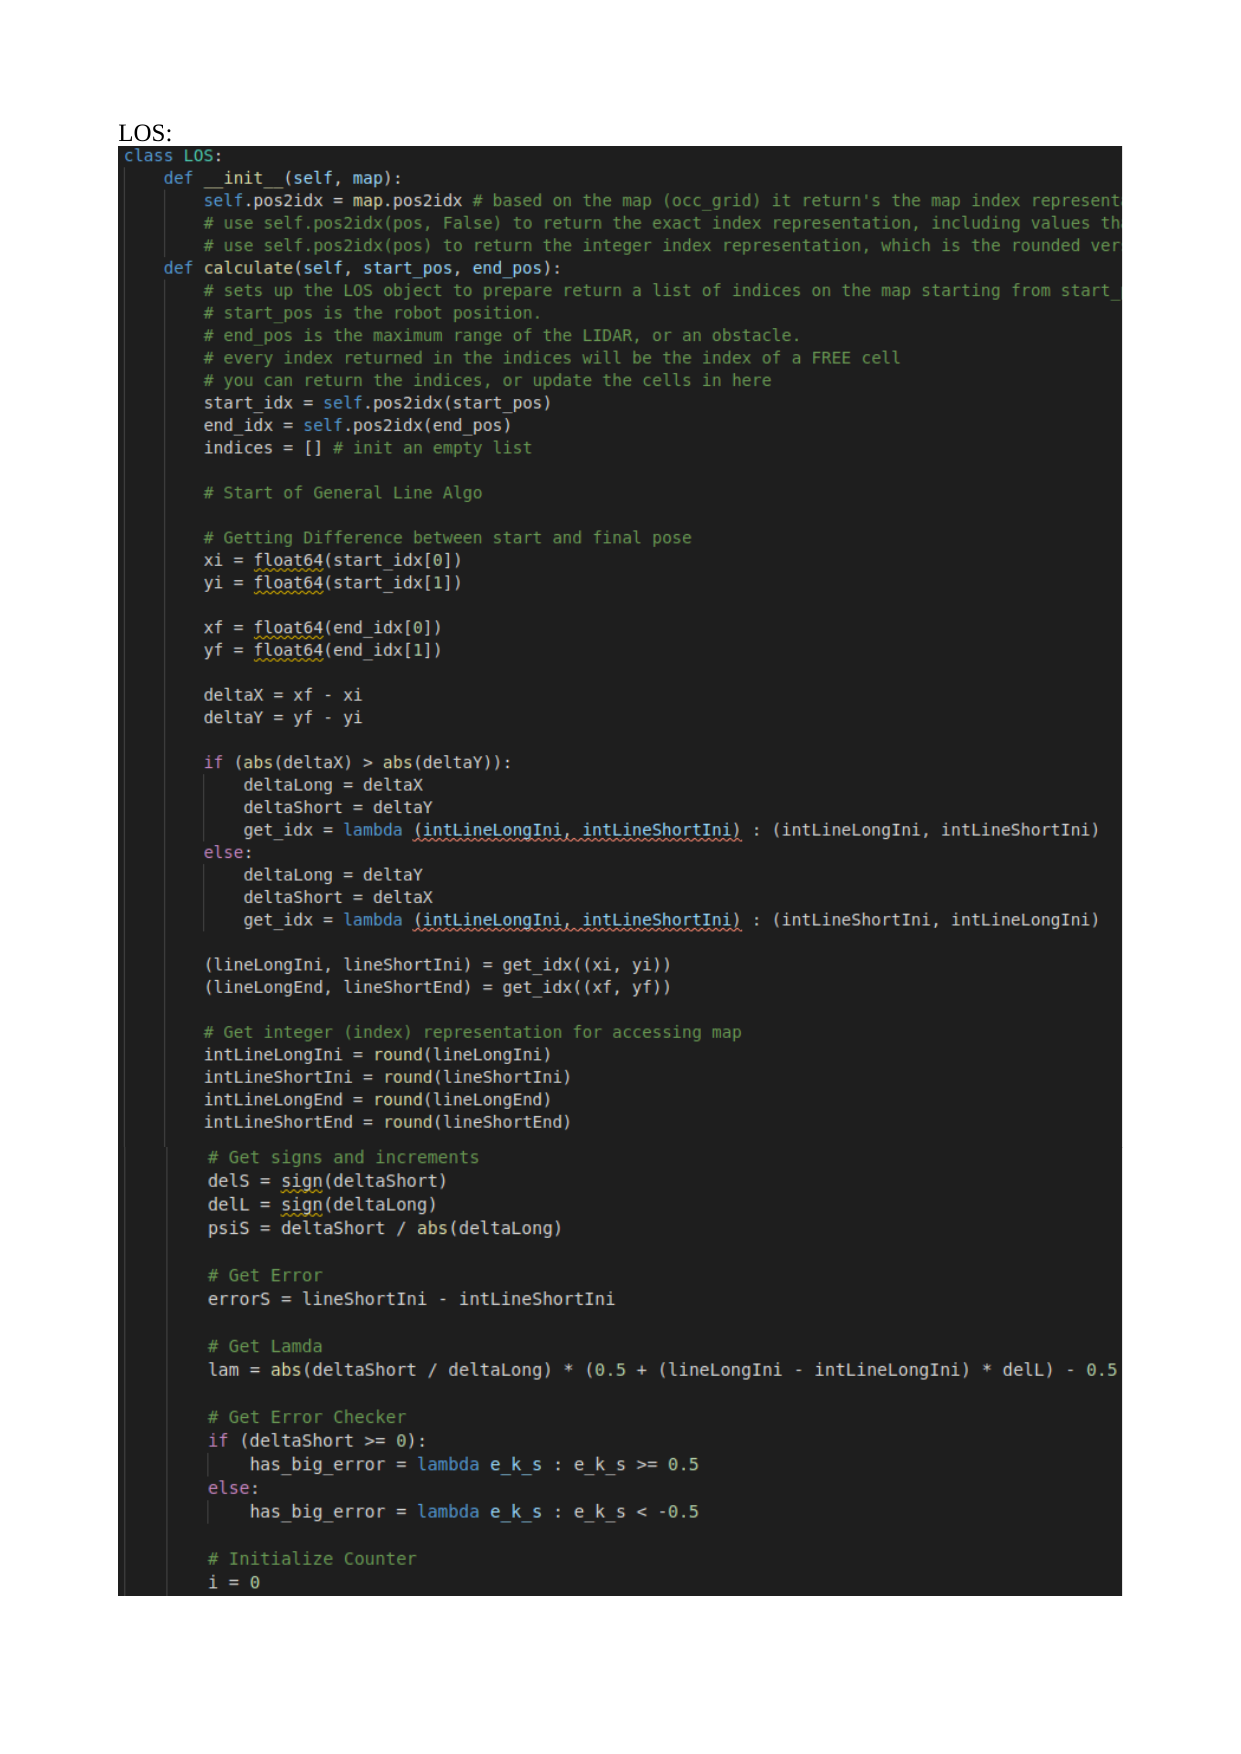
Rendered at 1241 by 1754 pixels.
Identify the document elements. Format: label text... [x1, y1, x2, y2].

text LOS: [118, 118, 1122, 146]
picture [118, 146, 1123, 1596]
